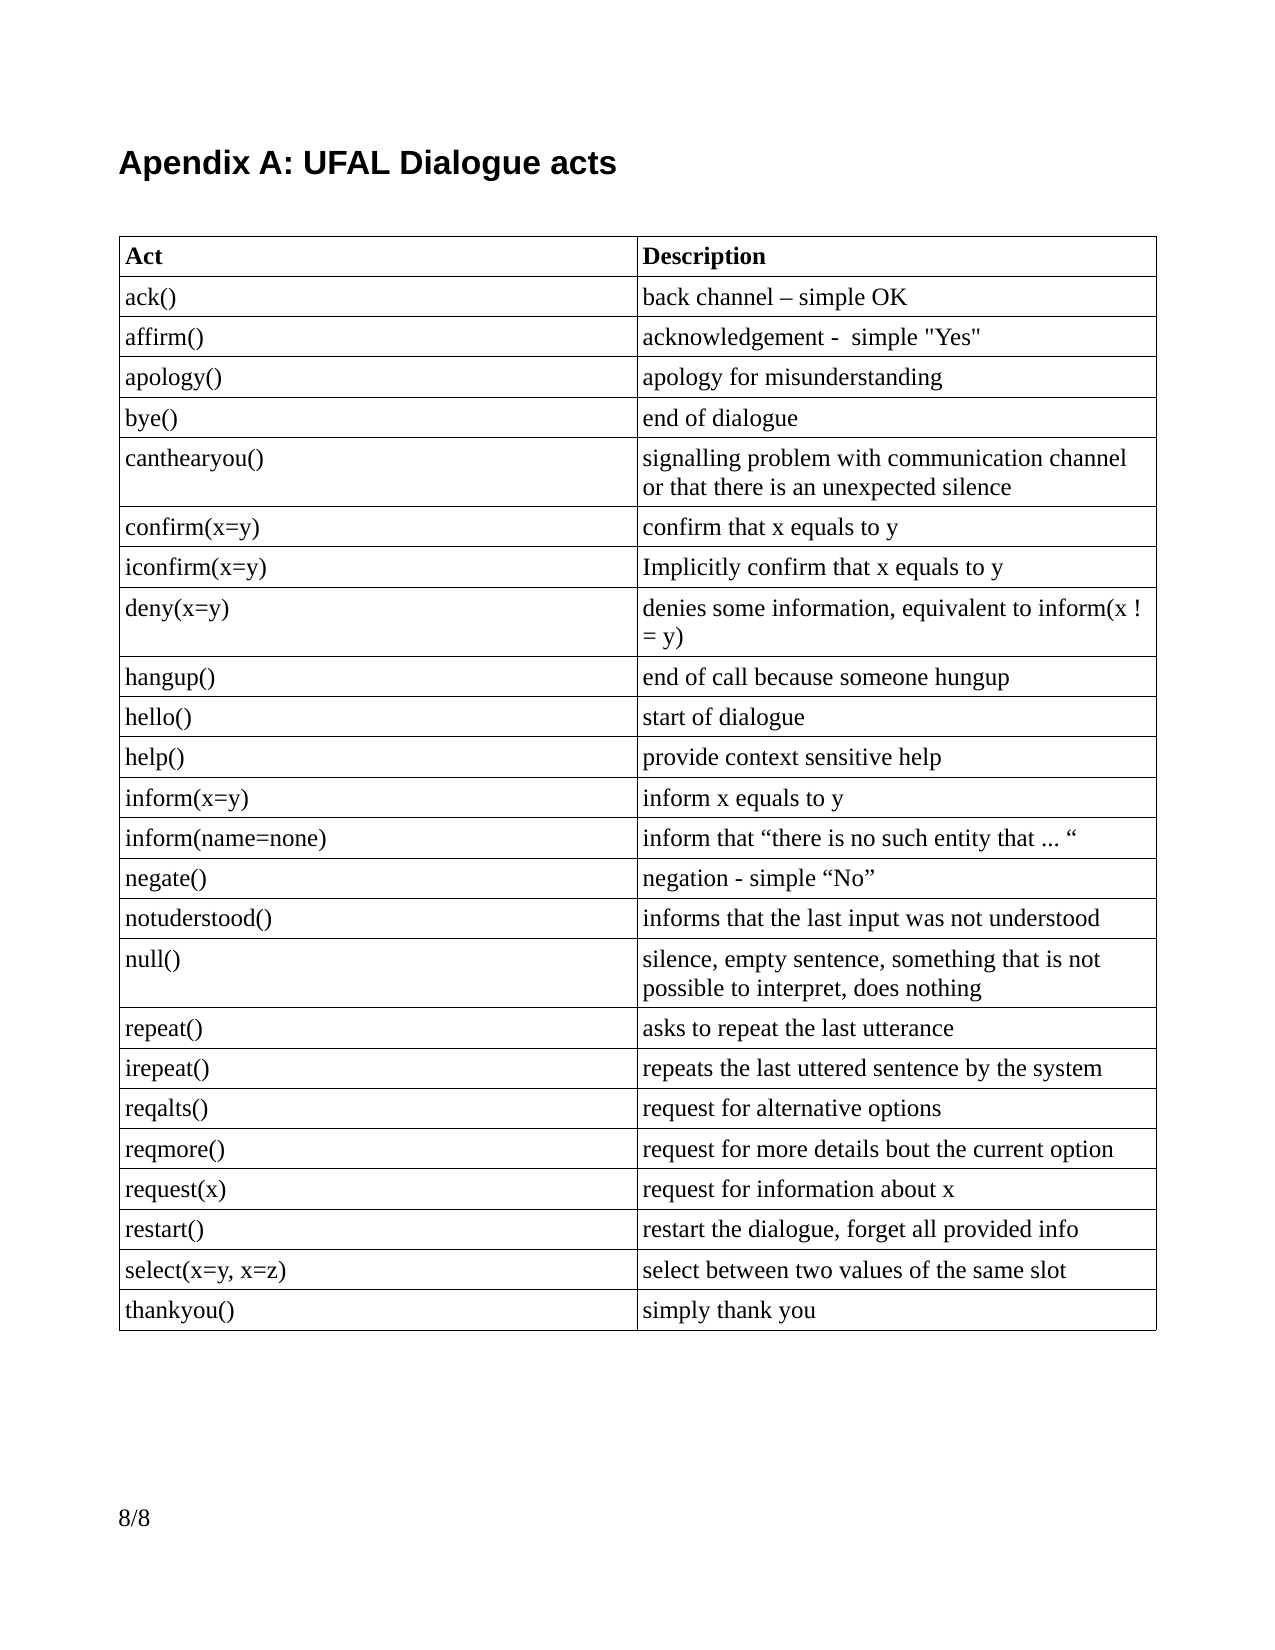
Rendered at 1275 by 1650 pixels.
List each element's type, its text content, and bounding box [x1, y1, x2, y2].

table_cell request for more details bout the current option [638, 1129, 1156, 1168]
table_cell restart the dialogue, forget all provided info [638, 1210, 1156, 1249]
table_cell asks to repeat the last utterance [638, 1008, 1156, 1047]
table_cell hello() [120, 697, 637, 736]
table_cell request for information about x [638, 1169, 1156, 1209]
table_cell end of call because someone hungup [638, 657, 1156, 696]
table_cell inform that “there is no such entity that ... “ [638, 818, 1156, 857]
table_cell start of dialogue [638, 697, 1156, 736]
table_cell request(x) [120, 1169, 637, 1209]
subtitle Apendix A: UFAL Dialogue acts [118, 143, 1157, 182]
table_cell notuderstood() [120, 899, 637, 938]
table_cell acknowledgement - simple "Yes" [638, 317, 1156, 356]
table_cell canthearyou() [120, 438, 637, 506]
table_cell repeats the last uttered sentence by the system [638, 1049, 1156, 1088]
table_cell select between two values of the same slot [638, 1250, 1156, 1289]
table_cell irepeat() [120, 1049, 637, 1088]
table_cell reqmore() [120, 1129, 637, 1168]
table_cell provide context sensitive help [638, 737, 1156, 777]
table_cell Implicitly confirm that x equals to y [638, 547, 1156, 587]
table_cell simply thank you [638, 1290, 1156, 1329]
table_cell iconfirm(x=y) [120, 547, 637, 587]
table_cell signalling problem with communication channel or that there is an unexpected silence [638, 438, 1156, 506]
table_cell apology() [120, 357, 637, 397]
table_cell inform(x=y) [120, 778, 637, 817]
table_cell ack() [120, 277, 637, 316]
table_cell hangup() [120, 657, 637, 696]
table_cell select(x=y, x=z) [120, 1250, 637, 1289]
table_cell bye() [120, 398, 637, 437]
table_cell reqalts() [120, 1089, 637, 1128]
table_cell end of dialogue [638, 398, 1156, 437]
table_cell inform x equals to y [638, 778, 1156, 817]
table_cell back channel – simple OK [638, 277, 1156, 316]
table_cell silence, empty sentence, something that is not possible to interpret, does nothing [638, 939, 1156, 1007]
table_header Description [638, 237, 1156, 276]
table_cell apology for misunderstanding [638, 357, 1156, 397]
table_cell denies some information, equivalent to inform(x != y) [638, 588, 1156, 656]
table_cell confirm that x equals to y [638, 507, 1156, 546]
table_cell inform(name=none) [120, 818, 637, 857]
table_cell help() [120, 737, 637, 777]
table_cell informs that the last input was not understood [638, 899, 1156, 938]
table_cell null() [120, 939, 637, 1007]
table_cell request for alternative options [638, 1089, 1156, 1128]
table_cell negation - simple “No” [638, 859, 1156, 898]
table_header Act [120, 237, 637, 276]
table_cell affirm() [120, 317, 637, 356]
table_cell repeat() [120, 1008, 637, 1047]
table_cell thankyou() [120, 1290, 637, 1329]
table_cell restart() [120, 1210, 637, 1249]
table_cell deny(x=y) [120, 588, 637, 656]
table_cell confirm(x=y) [120, 507, 637, 546]
table_cell negate() [120, 859, 637, 898]
